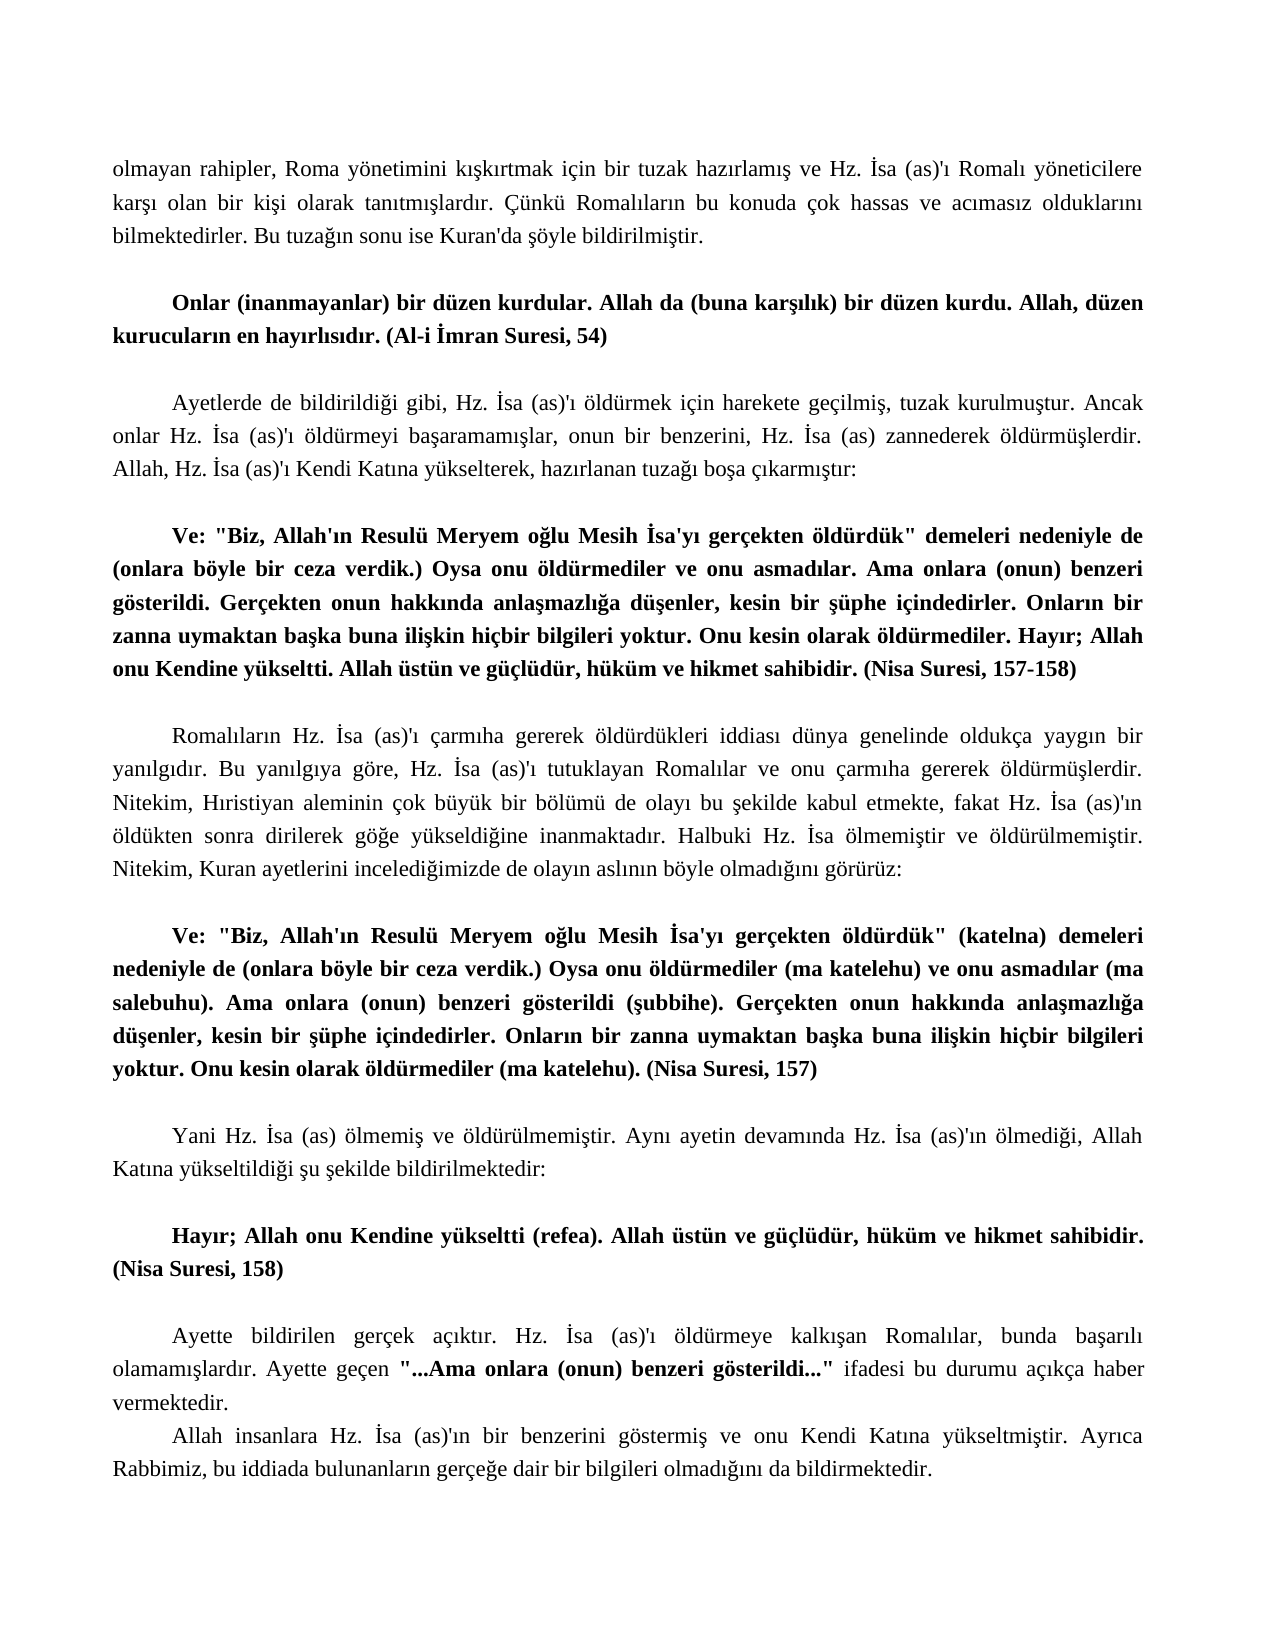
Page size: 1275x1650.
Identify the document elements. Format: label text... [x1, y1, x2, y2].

text Hayır; Allah onu Kendine yükseltti (refea). Allah üstün ve güçlüdür, hüküm ve hikmet sahibidir. (Nisa Suresi, 158) [112, 1217, 1145, 1283]
text olmayan rahipler, Roma yönetimini kışkırtmak için bir tuzak hazırlamış ve Hz. İsa (as)'ı Romalı yöneticilere karşı olan bir kişi olarak tanıtmışlardır. Çünkü Romalıların bu konuda çok hassas ve acımasız olduklarını bilmektedirler. Bu tuzağın sonu ise Kuran'da şöyle bildirilmiştir. [112, 150, 1145, 250]
text Ve: "Biz, Allah'ın Resulü Meryem oğlu Mesih İsa'yı gerçekten öldürdük" demeleri nedeniyle de (onlara böyle bir ceza verdik.) Oysa onu öldürmediler ve onu asmadılar. Ama onlara (onun) benzeri gösterildi. Gerçekten onun hakkında anlaşmazlığa düşenler, kesin bir şüphe içindedirler. Onların bir zanna uymaktan başka buna ilişkin hiçbir bilgileri yoktur. Onu kesin olarak öldürmediler. Hayır; Allah onu Kendine yükseltti. Allah üstün ve güçlüdür, hüküm ve hikmet sahibidir. (Nisa Suresi, 157-158) [112, 517, 1145, 683]
text Ayetlerde de bildirildiği gibi, Hz. İsa (as)'ı öldürmek için harekete geçilmiş, tuzak kurulmuştur. Ancak onlar Hz. İsa (as)'ı öldürmeyi başaramamışlar, onun bir benzerini, Hz. İsa (as) zannederek öldürmüşlerdir. Allah, Hz. İsa (as)'ı Kendi Katına yükselterek, hazırlanan tuzağı boşa çıkarmıştır: [112, 383, 1145, 483]
text Allah insanlara Hz. İsa (as)'ın bir benzerini göstermiş ve onu Kendi Katına yükseltmiştir. Ayrıca Rabbimiz, bu iddiada bulunanların gerçeğe dair bir bilgileri olmadığını da bildirmektedir. [112, 1417, 1145, 1483]
text Onlar (inanmayanlar) bir düzen kurdular. Allah da (buna karşılık) bir düzen kurdu. Allah, düzen kurucuların en hayırlısıdır. (Al-i İmran Suresi, 54) [112, 283, 1145, 350]
text Romalıların Hz. İsa (as)'ı çarmıha gererek öldürdükleri iddiası dünya genelinde oldukça yaygın bir yanılgıdır. Bu yanılgıya göre, Hz. İsa (as)'ı tutuklayan Romalılar ve onu çarmıha gererek öldürmüşlerdir. Nitekim, Hıristiyan aleminin çok büyük bir bölümü de olayı bu şekilde kabul etmekte, fakat Hz. İsa (as)'ın öldükten sonra dirilerek göğe yükseldiğine inanmaktadır. Halbuki Hz. İsa ölmemiştir ve öldürülmemiştir. Nitekim, Kuran ayetlerini incelediğimizde de olayın aslının böyle olmadığını görürüz: [112, 717, 1145, 883]
text Ayette bildirilen gerçek açıktır. Hz. İsa (as)'ı öldürmeye kalkışan Romalılar, bunda başarılı olamamışlardır. Ayette geçen "...Ama onlara (onun) benzeri gösterildi..." ifadesi bu durumu açıkça haber vermektedir. [112, 1317, 1145, 1417]
text Yani Hz. İsa (as) ölmemiş ve öldürülmemiştir. Aynı ayetin devamında Hz. İsa (as)'ın ölmediği, Allah Katına yükseltildiği şu şekilde bildirilmektedir: [112, 1117, 1145, 1183]
text Ve: "Biz, Allah'ın Resulü Meryem oğlu Mesih İsa'yı gerçekten öldürdük" (katelna) demeleri nedeniyle de (onlara böyle bir ceza verdik.) Oysa onu öldürmediler (ma katelehu) ve onu asmadılar (ma salebuhu). Ama onlara (onun) benzeri gösterildi (şubbihe). Gerçekten onun hakkında anlaşmazlığa düşenler, kesin bir şüphe içindedirler. Onların bir zanna uymaktan başka buna ilişkin hiçbir bilgileri yoktur. Onu kesin olarak öldürmediler (ma katelehu). (Nisa Suresi, 157) [112, 917, 1145, 1083]
